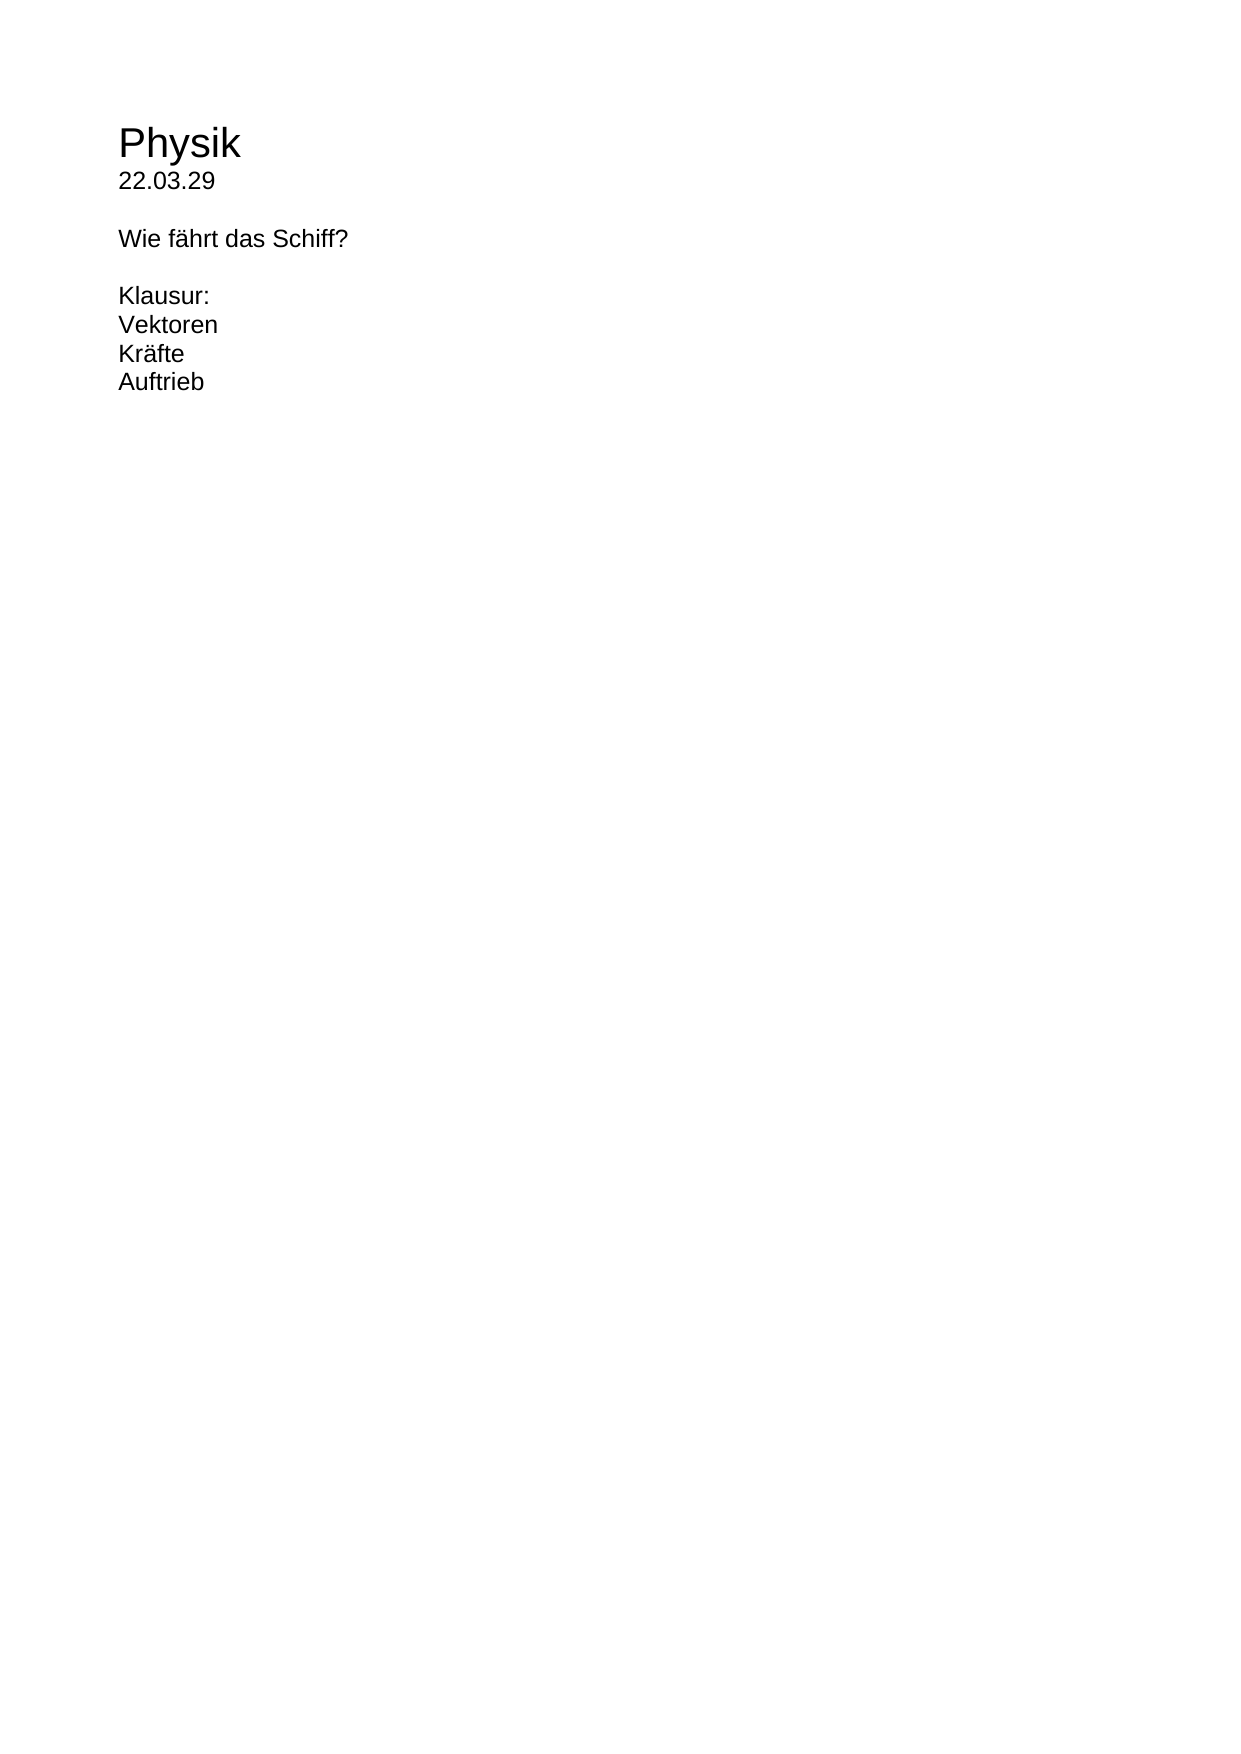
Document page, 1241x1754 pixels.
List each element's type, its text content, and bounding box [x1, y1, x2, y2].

text Klausur: [118, 281, 1122, 310]
text Wie fährt das Schiff? [118, 223, 1122, 252]
text Vektoren [118, 310, 1122, 338]
text Physik [118, 118, 1122, 166]
text Kräfte [118, 338, 1122, 367]
text 22.03.29 [118, 166, 1122, 195]
text Auftrieb [118, 367, 1122, 396]
